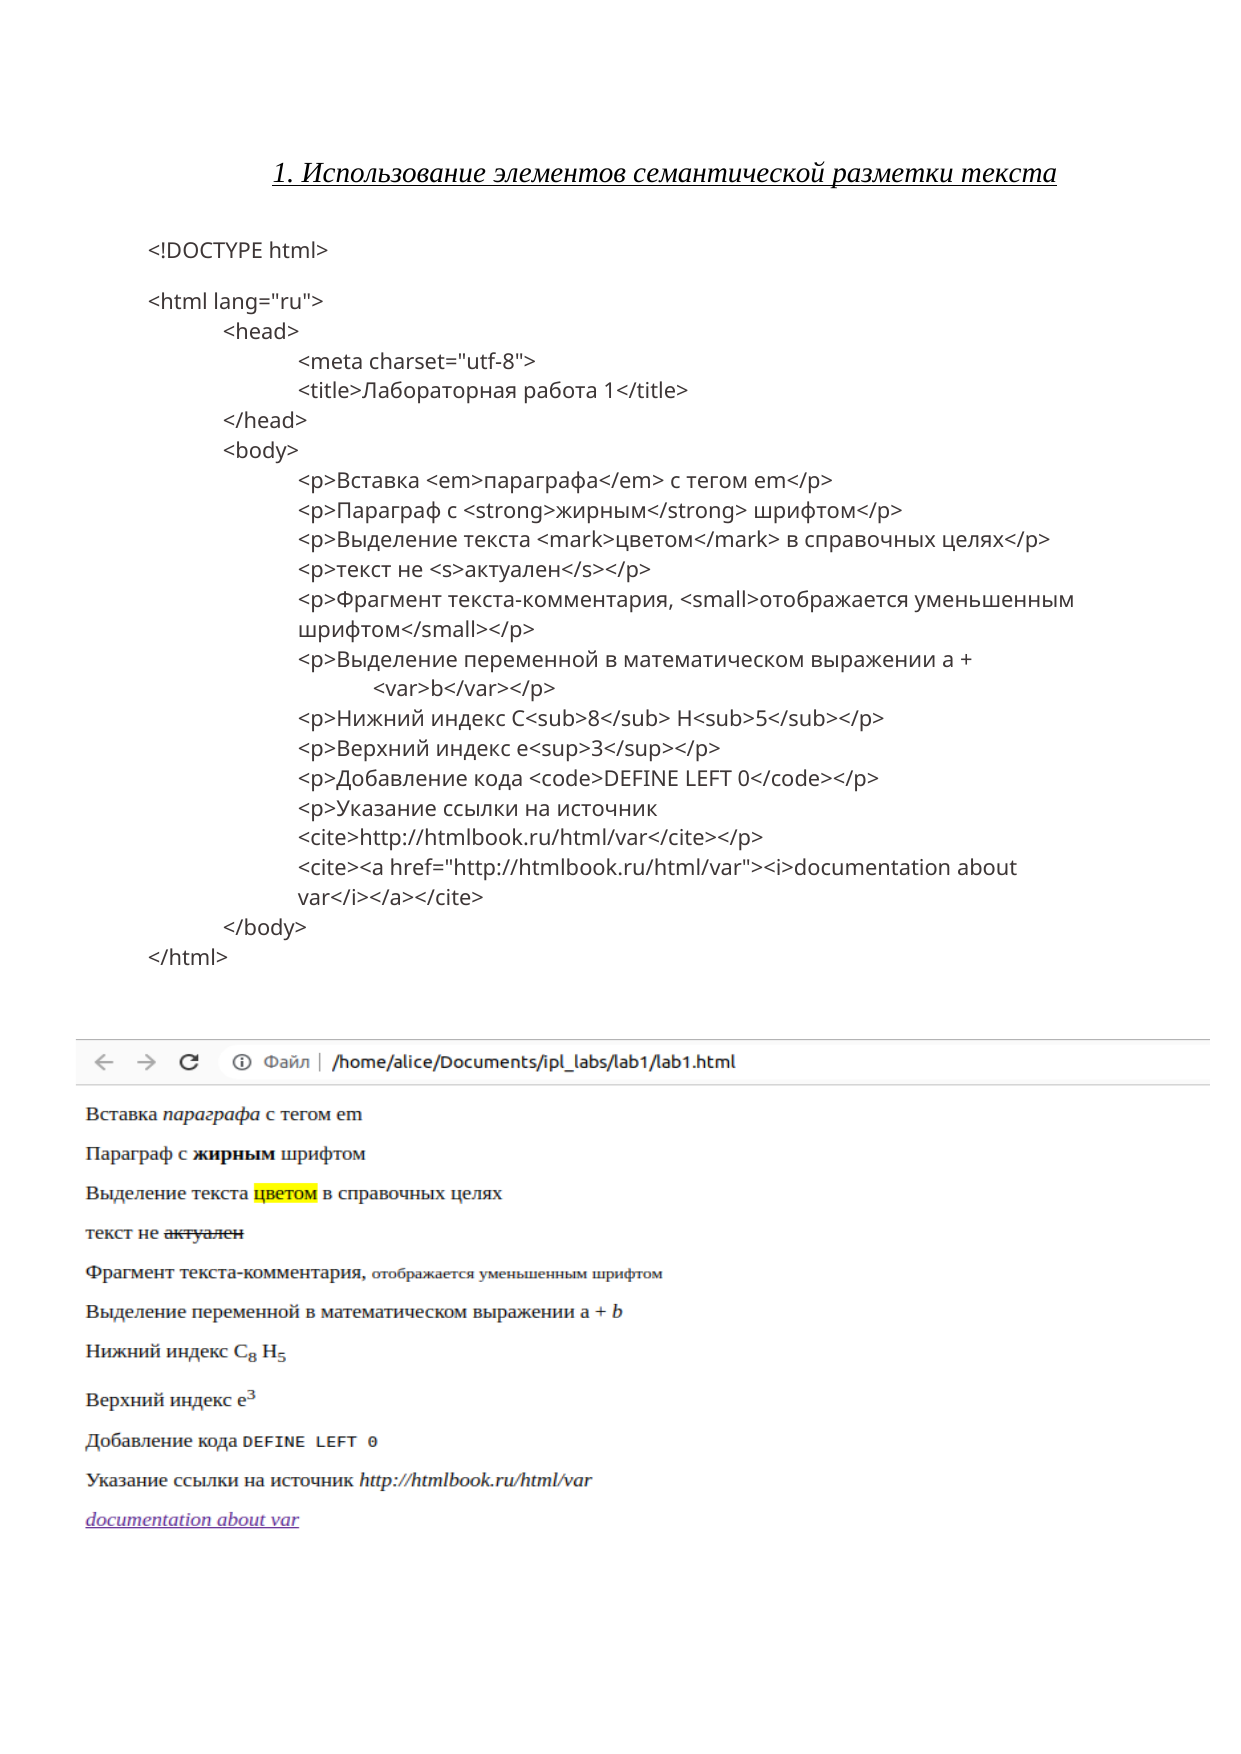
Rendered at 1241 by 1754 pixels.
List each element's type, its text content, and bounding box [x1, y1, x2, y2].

text <meta charset="utf-8"> [148, 346, 1182, 376]
text <p>Выделение текста <mark>цветом</mark> в справочных целях</p> [148, 524, 1182, 554]
text </html> [148, 942, 1182, 971]
text <p>Вставка <em>параграфа</em> с тегом em</p> [148, 465, 1182, 495]
text <p>Добавление кода <code>DEFINE LEFT 0</code></p> [148, 763, 1182, 793]
text <body> [148, 435, 1182, 465]
text <!DOCTYPE html> [148, 235, 1182, 265]
text <cite><a href="http://htmlbook.ru/html/var"><i>documentation about var</i></a></cite> [148, 852, 1182, 912]
text <p>Нижний индекс C<sub>8</sub> H<sub>5</sub></p> [148, 703, 1182, 733]
text <title>Лабораторная работа 1</title> [148, 376, 1182, 405]
text <p>Выделение переменной в математическом выражении a + <var>b</var></p> [148, 644, 1182, 703]
text <head> [148, 316, 1182, 346]
text <p>Указание ссылки на источник <cite>http://htmlbook.ru/html/var</cite></p> [148, 793, 1182, 852]
text <p>текст не <s>актуален</s></p> [148, 554, 1182, 584]
text </body> [148, 912, 1182, 942]
text </head> [148, 405, 1182, 435]
text <p>Верхний индекс e<sup>3</sup></p> [148, 733, 1182, 763]
text <p>Фрагмент текста-комментария, <small>отображается уменьшенным шрифтом</small></p> [148, 584, 1182, 644]
text 1. Использование элементов семантической разметки текста [148, 156, 1182, 189]
text <html lang="ru"> [148, 286, 1182, 316]
text <p>Параграф с <strong>жирным</strong> шрифтом</p> [148, 495, 1182, 524]
picture [75, 1039, 1210, 1569]
